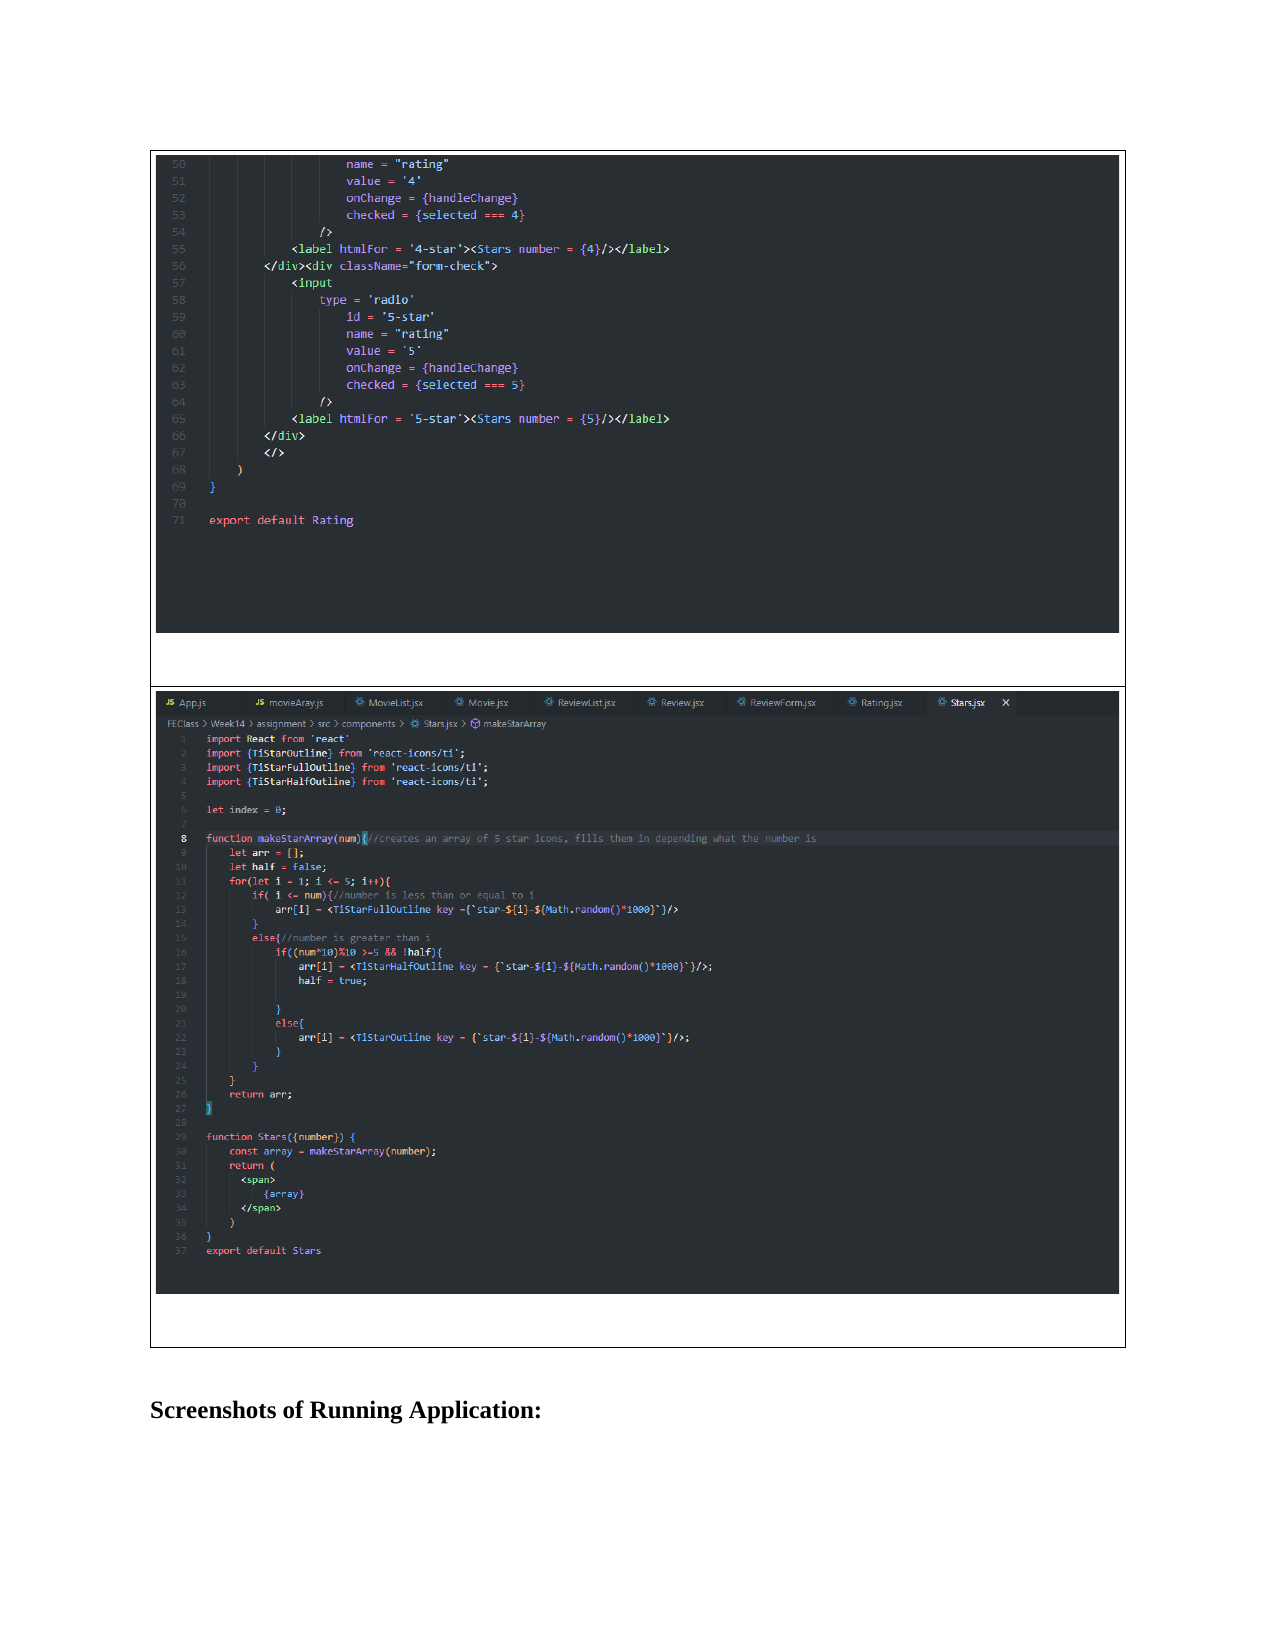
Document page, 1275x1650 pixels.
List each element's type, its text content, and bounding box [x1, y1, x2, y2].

text Screenshots of Running Application: [150, 1395, 1125, 1424]
table_cell [151, 151, 1125, 686]
table_cell [151, 687, 1125, 1347]
picture [155, 691, 1120, 1294]
picture [155, 155, 1120, 633]
